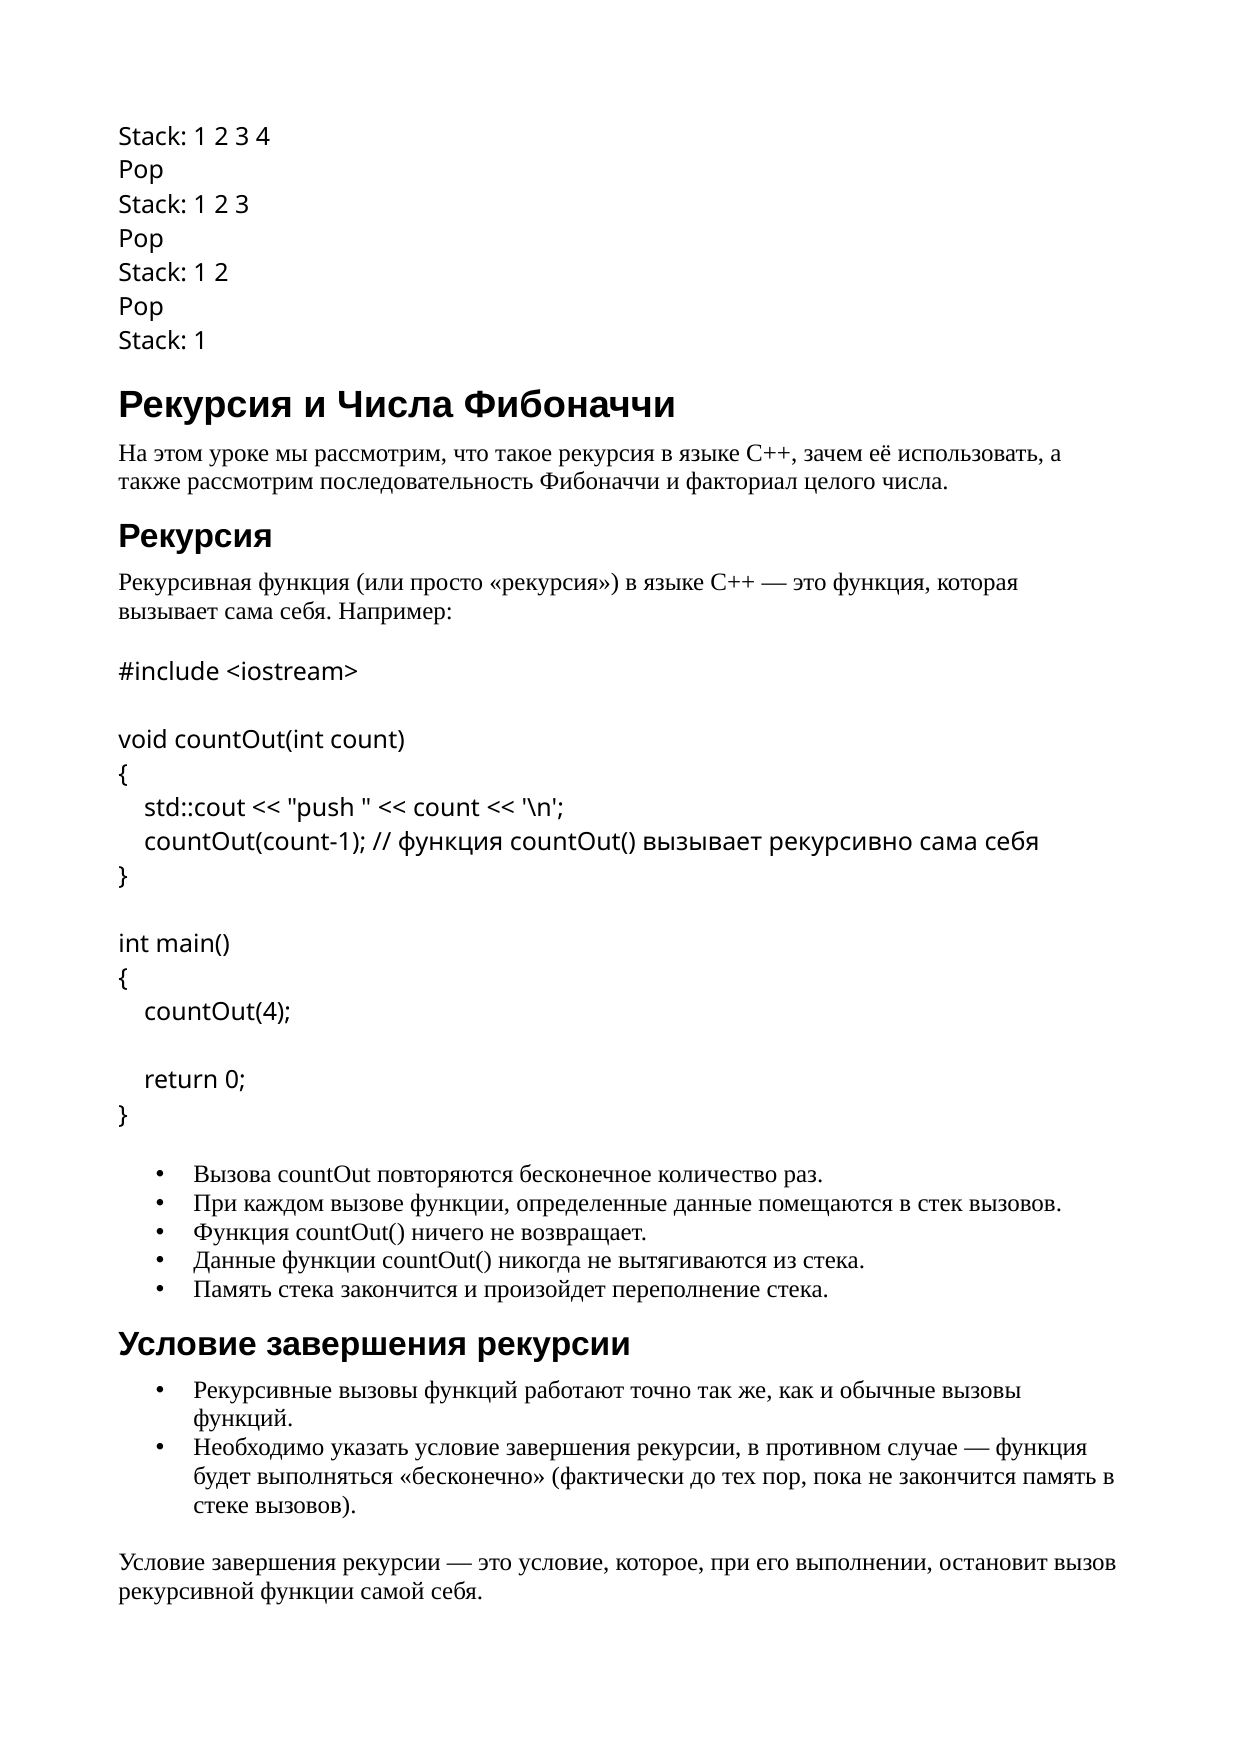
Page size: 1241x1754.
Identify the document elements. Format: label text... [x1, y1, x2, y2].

text На этом уроке мы рассмотрим, что такое рекурсия в языке C++, зачем её использовать, а также рассмотрим последовательность Фибоначчи и факториал целого числа. [118, 438, 1122, 495]
text void countOut(int count) [118, 722, 1122, 756]
text Pop [118, 152, 1122, 186]
text { [118, 756, 1122, 790]
subtitle Рекурсия и Числа Фибоначчи [118, 382, 1122, 425]
text Условие завершения рекурсии — это условие, которое, при его выполнении, остановит вызов рекурсивной функции самой себя. [118, 1547, 1122, 1605]
list Необходимо указать условие завершения рекурсии, в противном случае — функция будет выполняться «бесконечно» (фактически до тех пор, пока не закончится память в стеке вызовов). [156, 1432, 1122, 1518]
list Рекурсивные вызовы функций работают точно так же, как и обычные вызовы функций. [156, 1375, 1122, 1432]
list При каждом вызове функции, определенные данные помещаются в стек вызовов. [156, 1188, 1122, 1217]
list Вызова countOut повторяются бесконечное количество раз. [156, 1159, 1122, 1188]
text } [118, 858, 1122, 892]
text Stack: 1 2 3 [118, 186, 1122, 220]
text #include <iostream> [118, 653, 1122, 687]
text Pop [118, 288, 1122, 322]
text Stack: 1 [118, 322, 1122, 357]
text Stack: 1 2 [118, 254, 1122, 288]
list Память стека закончится и произойдет переполнение стека. [156, 1274, 1122, 1303]
text std::cout << "push " << count << '\n'; [118, 790, 1122, 824]
text countOut(4); [118, 994, 1122, 1028]
text Рекурсивная функция (или просто «рекурсия») в языке C++ — это функция, которая вызывает сама себя. Например: [118, 567, 1122, 625]
list Функция countOut() ничего не возвращает. [156, 1217, 1122, 1245]
list Данные функции countOut() никогда не вытягиваются из стека. [156, 1245, 1122, 1274]
subtitle Рекурсия [118, 516, 1122, 555]
text Stack: 1 2 3 4 [118, 118, 1122, 152]
text countOut(count-1); // функция countOut() вызывает рекурсивно сама себя [118, 824, 1122, 858]
text { [118, 960, 1122, 994]
subtitle Условие завершения рекурсии [118, 1324, 1122, 1362]
text int main() [118, 926, 1122, 960]
text } [118, 1096, 1122, 1130]
text return 0; [118, 1062, 1122, 1096]
text Pop [118, 220, 1122, 254]
